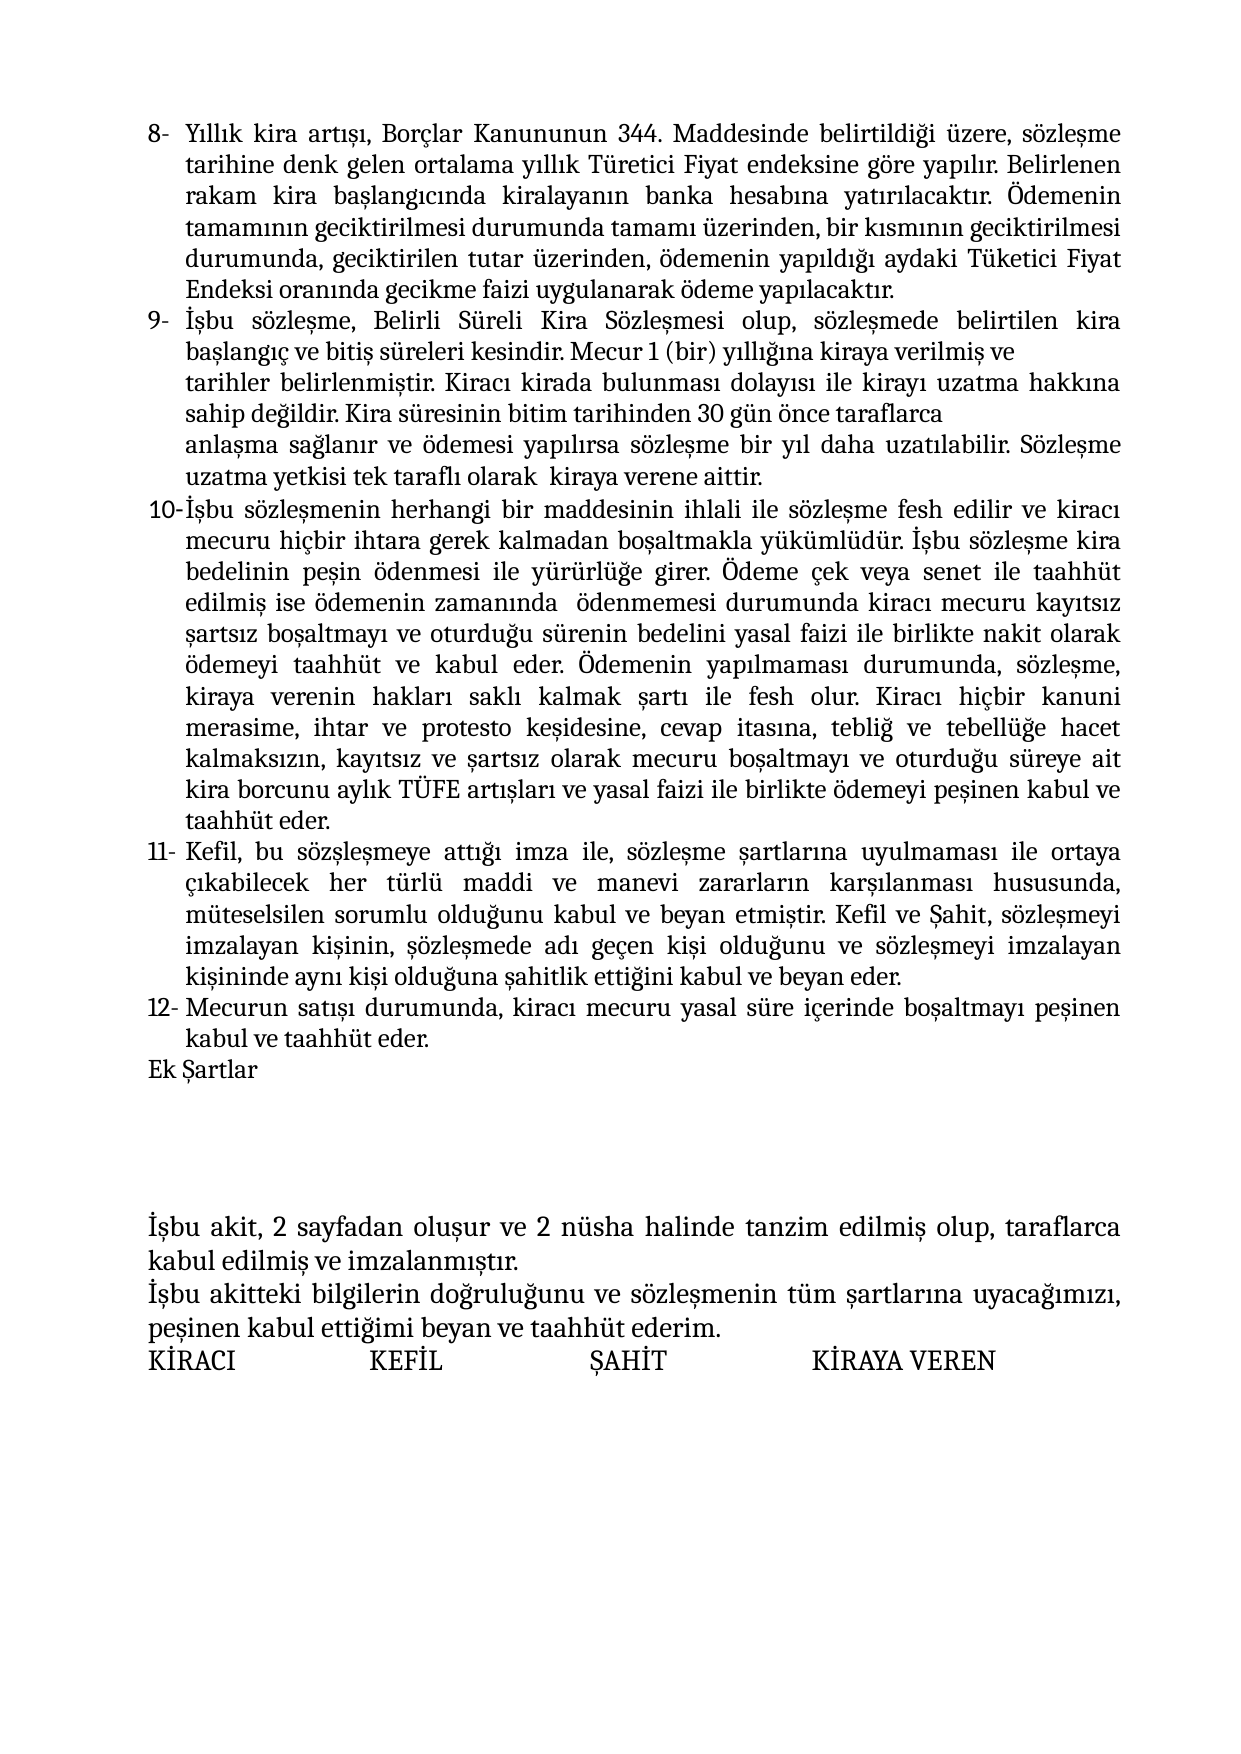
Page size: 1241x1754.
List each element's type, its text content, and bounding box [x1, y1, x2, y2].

text İşbu akitteki bilgilerin doğruluğunu ve sözleşmenin tüm şartlarına uyacağımızı, peşinen kabul ettiğimi beyan ve taahhüt ederim. [148, 1277, 1122, 1344]
list Yıllık kira artışı, Borçlar Kanununun 344. Maddesinde belirtildiği üzere, sözleşme tarihine denk gelen ortalama yıllık Türetici Fiyat endeksine göre yapılır. Belirlenen rakam kira başlangıcında kiralayanın banka hesabına yatırılacaktır. Ödemenin tamamının geciktirilmesi durumunda tamamı üzerinden, bir kısmının geciktirilmesi durumunda, geciktirilen tutar üzerinden, ödemenin yapıldığı aydaki Tüketici Fiyat Endeksi oranında gecikme faizi uygulanarak ödeme yapılacaktır. [148, 118, 1122, 305]
text Ek Şartlar [148, 1054, 1122, 1086]
list tarihler belirlenmiştir. Kiracı kirada bulunması dolayısı ile kirayı uzatma hakkına sahip değildir. Kira süresinin bitim tarihinden 30 gün önce taraflarca [148, 367, 1122, 429]
list İşbu sözleşme, Belirli Süreli Kira Sözleşmesi olup, sözleşmede belirtilen kira başlangıç ve bitiş süreleri kesindir. Mecur 1 (bir) yıllığına kiraya verilmiş ve [148, 305, 1122, 367]
list İşbu sözleşmenin herhangi bir maddesinin ihlali ile sözleşme fesh edilir ve kiracı mecuru hiçbir ihtara gerek kalmadan boşaltmakla yükümlüdür. İşbu sözleşme kira bedelinin peşin ödenmesi ile yürürlüğe girer. Ödeme çek veya senet ile taahhüt edilmiş ise ödemenin zamanında ödenmemesi durumunda kiracı mecuru kayıtsız şartsız boşaltmayı ve oturduğu sürenin bedelini yasal faizi ile birlikte nakit olarak ödemeyi taahhüt ve kabul eder. Ödemenin yapılmaması durumunda, sözleşme, kiraya verenin hakları saklı kalmak şartı ile fesh olur. Kiracı hiçbir kanuni merasime, ihtar ve protesto keşidesine, cevap itasına, tebliğ ve tebellüğe hacet kalmaksızın, kayıtsız ve şartsız olarak mecuru boşaltmayı ve oturduğu süreye ait kira borcunu aylık TÜFE artışları ve yasal faizi ile birlikte ödemeyi peşinen kabul ve taahhüt eder. [148, 492, 1122, 836]
list Kefil, bu sözşleşmeye attığı imza ile, sözleşme şartlarına uyulmaması ile ortaya çıkabilecek her türlü maddi ve manevi zararların karşılanması hususunda, müteselsilen sorumlu olduğunu kabul ve beyan etmiştir. Kefil ve Şahit, sözleşmeyi imzalayan kişinin, şözleşmede adı geçen kişi olduğunu ve sözleşmeyi imzalayan kişininde aynı kişi olduğuna şahitlik ettiğini kabul ve beyan eder. [148, 836, 1122, 992]
text KİRACI KEFİL ŞAHİT KİRAYA VEREN [148, 1344, 1122, 1378]
list Mecurun satışı durumunda, kiracı mecuru yasal süre içerinde boşaltmayı peşinen kabul ve taahhüt eder. [148, 992, 1122, 1054]
list anlaşma sağlanır ve ödemesi yapılırsa sözleşme bir yıl daha uzatılabilir. Sözleşme uzatma yetkisi tek taraflı olarak kiraya verene aittir. [148, 429, 1122, 492]
text İşbu akit, 2 sayfadan oluşur ve 2 nüsha halinde tanzim edilmiş olup, taraflarca kabul edilmiş ve imzalanmıştır. [148, 1210, 1122, 1277]
